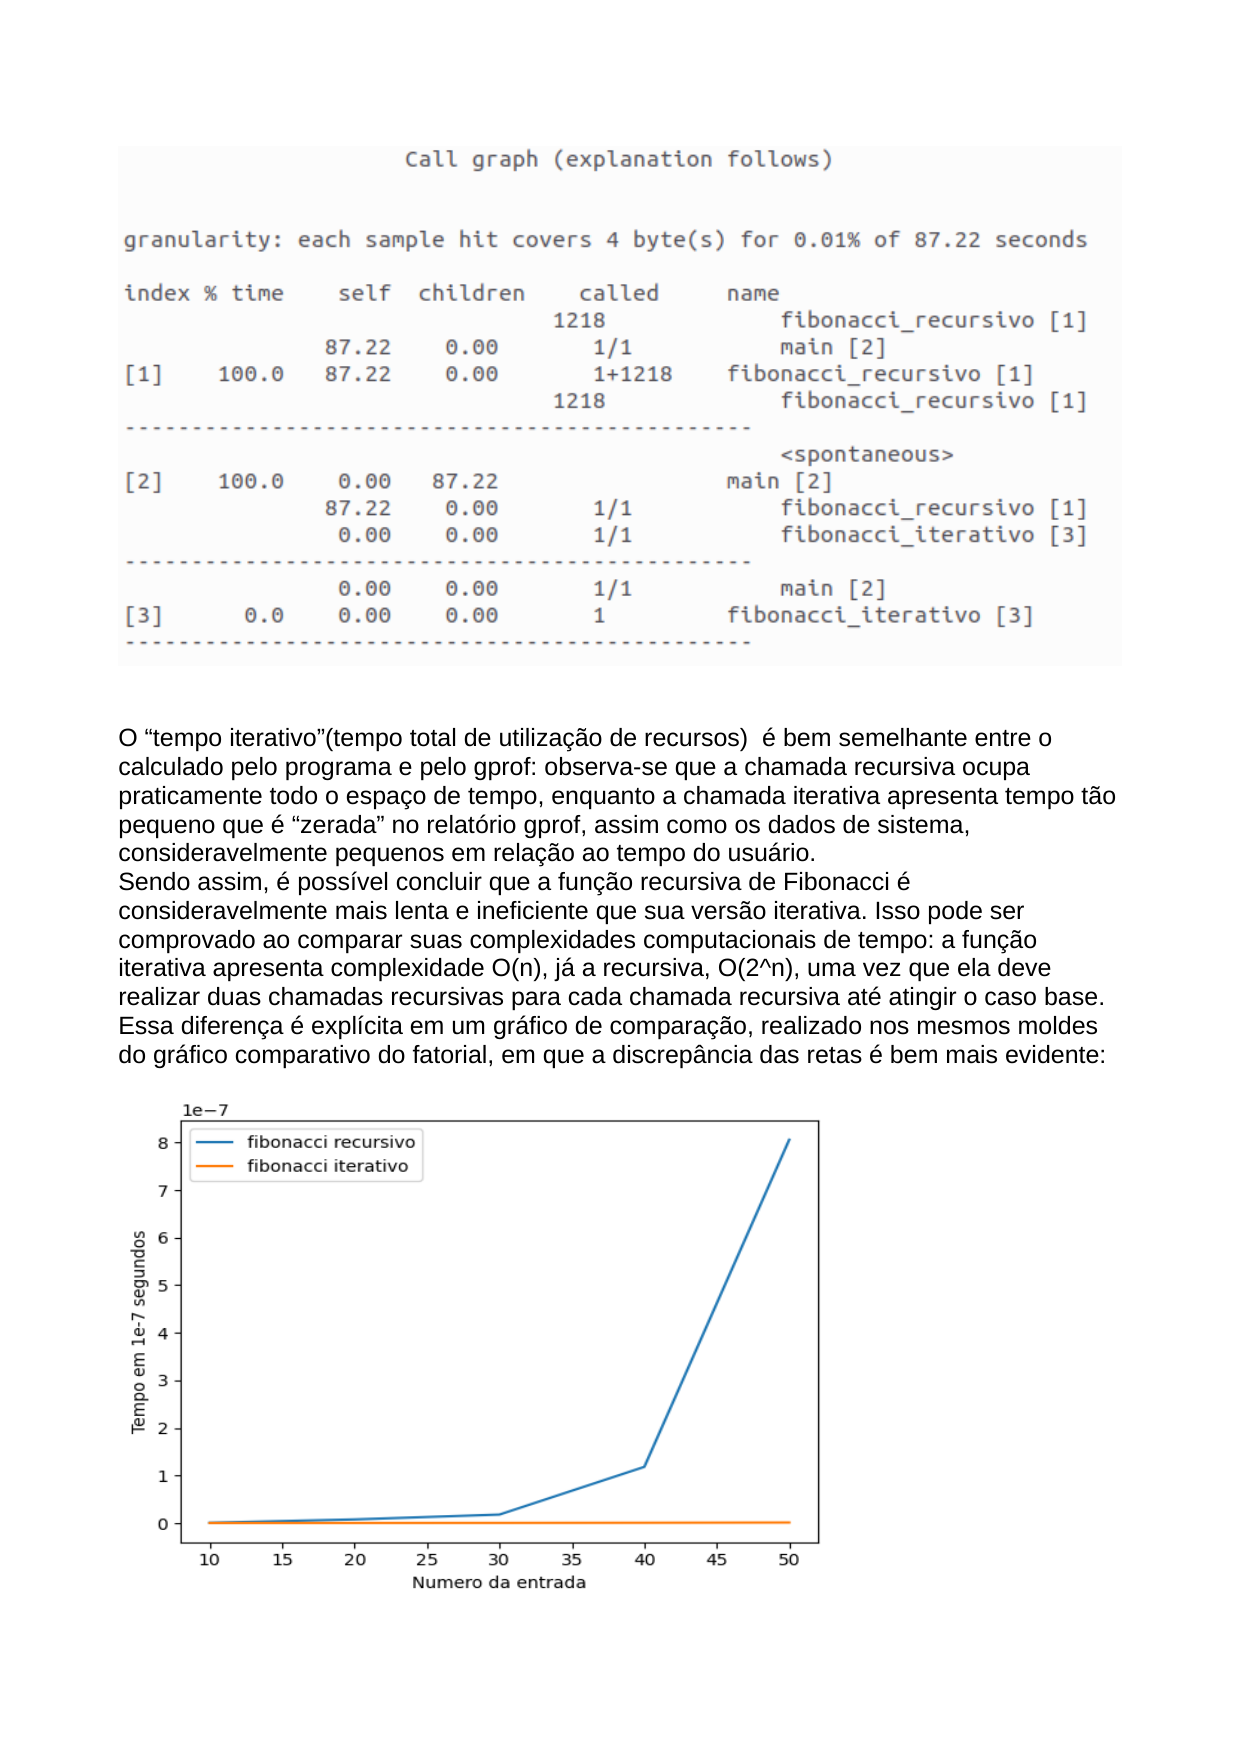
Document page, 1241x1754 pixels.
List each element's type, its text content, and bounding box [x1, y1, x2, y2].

text Sendo assim, é possível concluir que a função recursiva de Fibonacci é consideravelmente mais lenta e ineficiente que sua versão iterativa. Isso pode ser comprovado ao comparar suas complexidades computacionais de tempo: a função iterativa apresenta complexidade O(n), já a recursiva, O(2^n), uma vez que ela deve realizar duas chamadas recursivas para cada chamada recursiva até atingir o caso base. Essa diferença é explícita em um gráfico de comparação, realizado nos mesmos moldes do gráfico comparativo do fatorial, em que a discrepância das retas é bem mais evidente: [118, 867, 1122, 1068]
text O “tempo iterativo”(tempo total de utilização de recursos) é bem semelhante entre o calculado pelo programa e pelo gprof: observa-se que a chamada recursiva ocupa praticamente todo o espaço de tempo, enquanto a chamada iterativa apresenta tempo tão pequeno que é “zerada” no relatório gprof, assim como os dados de sistema, consideravelmente pequenos em relação ao tempo do usuário. [118, 723, 1122, 867]
picture [119, 1092, 831, 1603]
picture [118, 146, 1123, 666]
